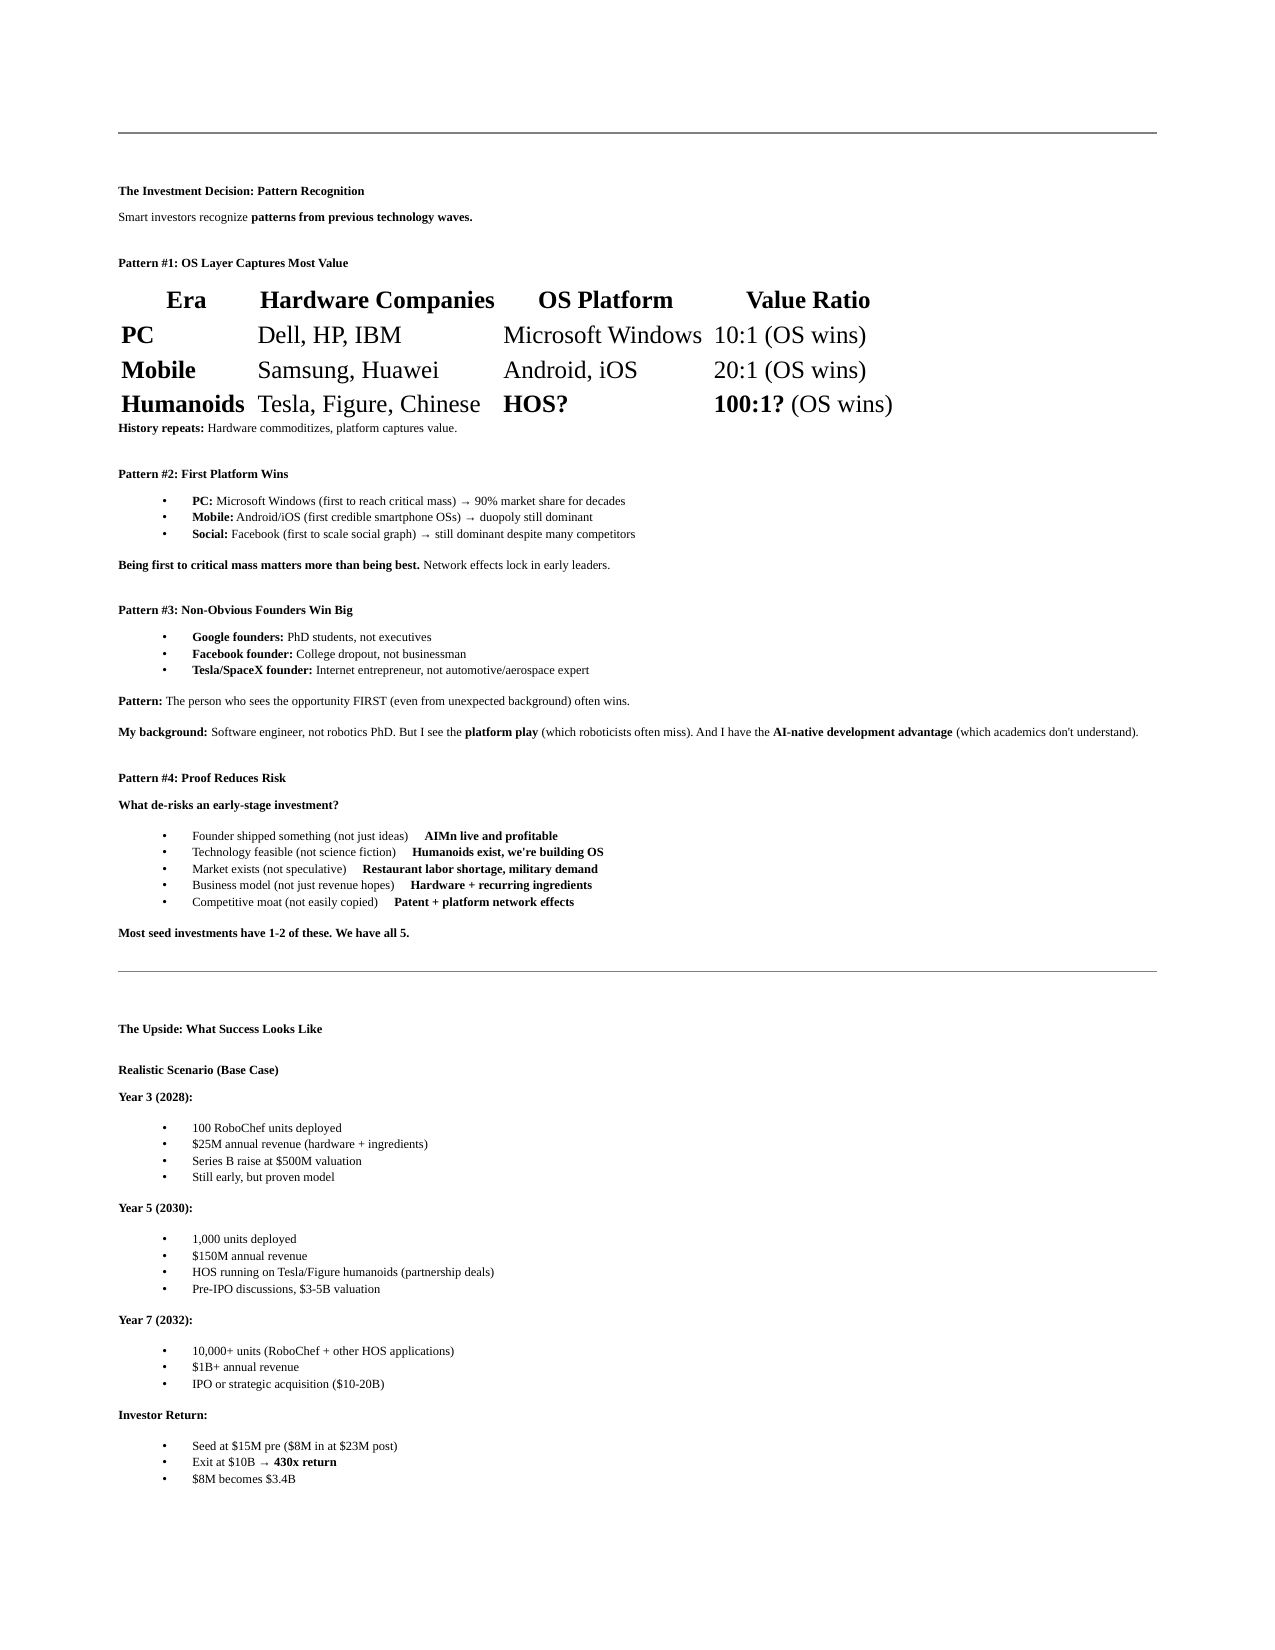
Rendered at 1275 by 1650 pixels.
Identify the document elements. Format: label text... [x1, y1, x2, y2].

list Market exists (not speculative) ✅ Restaurant labor shortage, military demand [162, 861, 1157, 876]
subtitle Pattern #3: Non-Obvious Founders Win Big [118, 603, 1157, 617]
text What de-risks an early-stage investment? [118, 797, 1157, 812]
list Tesla/SpaceX founder: Internet entrepreneur, not automotive/aerospace expert [162, 663, 1157, 677]
text Year 7 (2032): [118, 1313, 1157, 1327]
subtitle Pattern #1: OS Layer Captures Most Value [118, 256, 1157, 270]
table_cell Android, iOS [500, 352, 711, 386]
table_cell Humanoids [118, 386, 254, 421]
text Pattern: The person who sees the opportunity FIRST (even from unexpected background) often wins. [118, 694, 1157, 708]
table_cell 10:1 (OS wins) [711, 317, 905, 352]
table_header Value Ratio [711, 283, 905, 317]
text Year 3 (2028): [118, 1090, 1157, 1104]
list Social: Facebook (first to scale social graph) → still dominant despite many competitors [162, 526, 1157, 541]
list Series B raise at $500M valuation [162, 1154, 1157, 1168]
text Smart investors recognize patterns from previous technology waves. [118, 210, 1157, 224]
table_cell Dell, HP, IBM [254, 317, 500, 352]
table_cell HOS? [500, 386, 711, 421]
list Still early, but proven model [162, 1170, 1157, 1184]
table_header Hardware Companies [254, 283, 500, 317]
text Investor Return: [118, 1408, 1157, 1422]
text My background: Software engineer, not robotics PhD. But I see the platform play (which roboticists often miss). And I have the AI-native development advantage (which academics don't understand). [118, 725, 1157, 739]
table_cell PC [118, 317, 254, 352]
table_cell Tesla, Figure, Chinese [254, 386, 500, 421]
list Pre-IPO discussions, $3-5B valuation [162, 1282, 1157, 1296]
list 10,000+ units (RoboChef + other HOS applications) [162, 1344, 1157, 1358]
list Mobile: Android/iOS (first credible smartphone OSs) → duopoly still dominant [162, 510, 1157, 524]
list Facebook founder: College dropout, not businessman [162, 646, 1157, 661]
table_cell 20:1 (OS wins) [711, 352, 905, 386]
table_cell 100:1? (OS wins) [711, 386, 905, 421]
subtitle The Investment Decision: Pattern Recognition [118, 183, 1157, 198]
list HOS running on Tesla/Figure humanoids (partnership deals) [162, 1265, 1157, 1279]
list Competitive moat (not easily copied) ✅ Patent + platform network effects [162, 894, 1157, 909]
subtitle Pattern #4: Proof Reduces Risk [118, 771, 1157, 785]
list IPO or strategic acquisition ($10-20B) [162, 1377, 1157, 1391]
table_header Era [118, 283, 254, 317]
text Being first to critical mass matters more than being best. Network effects lock in early leaders. [118, 557, 1157, 572]
list Business model (not just revenue hopes) ✅ Hardware + recurring ingredients [162, 878, 1157, 892]
table_cell Samsung, Huawei [254, 352, 500, 386]
table_cell Mobile [118, 352, 254, 386]
list Google founders: PhD students, not executives [162, 630, 1157, 644]
table_cell Microsoft Windows [500, 317, 711, 352]
table_header OS Platform [500, 283, 711, 317]
text Most seed investments have 1-2 of these. We have all 5. [118, 925, 1157, 940]
subtitle Pattern #2: First Platform Wins [118, 467, 1157, 481]
list 1,000 units deployed [162, 1232, 1157, 1247]
list 100 RoboChef units deployed [162, 1121, 1157, 1135]
subtitle The Upside: What Success Looks Like [118, 1021, 1157, 1036]
list PC: Microsoft Windows (first to reach critical mass) → 90% market share for decades [162, 493, 1157, 508]
list Exit at $10B → 430x return [162, 1455, 1157, 1469]
list Seed at $15M pre ($8M in at $23M post) [162, 1439, 1157, 1453]
list Technology feasible (not science fiction) ✅ Humanoids exist, we're building OS [162, 845, 1157, 859]
subtitle Realistic Scenario (Base Case) [118, 1063, 1157, 1077]
list $150M annual revenue [162, 1249, 1157, 1263]
list $25M annual revenue (hardware + ingredients) [162, 1137, 1157, 1152]
list $8M becomes $3.4B [162, 1472, 1157, 1486]
list $1B+ annual revenue [162, 1360, 1157, 1374]
list Founder shipped something (not just ideas) ✅ AIMn live and profitable [162, 828, 1157, 843]
text Year 5 (2030): [118, 1201, 1157, 1216]
text History repeats: Hardware commoditizes, platform captures value. [118, 421, 1157, 435]
